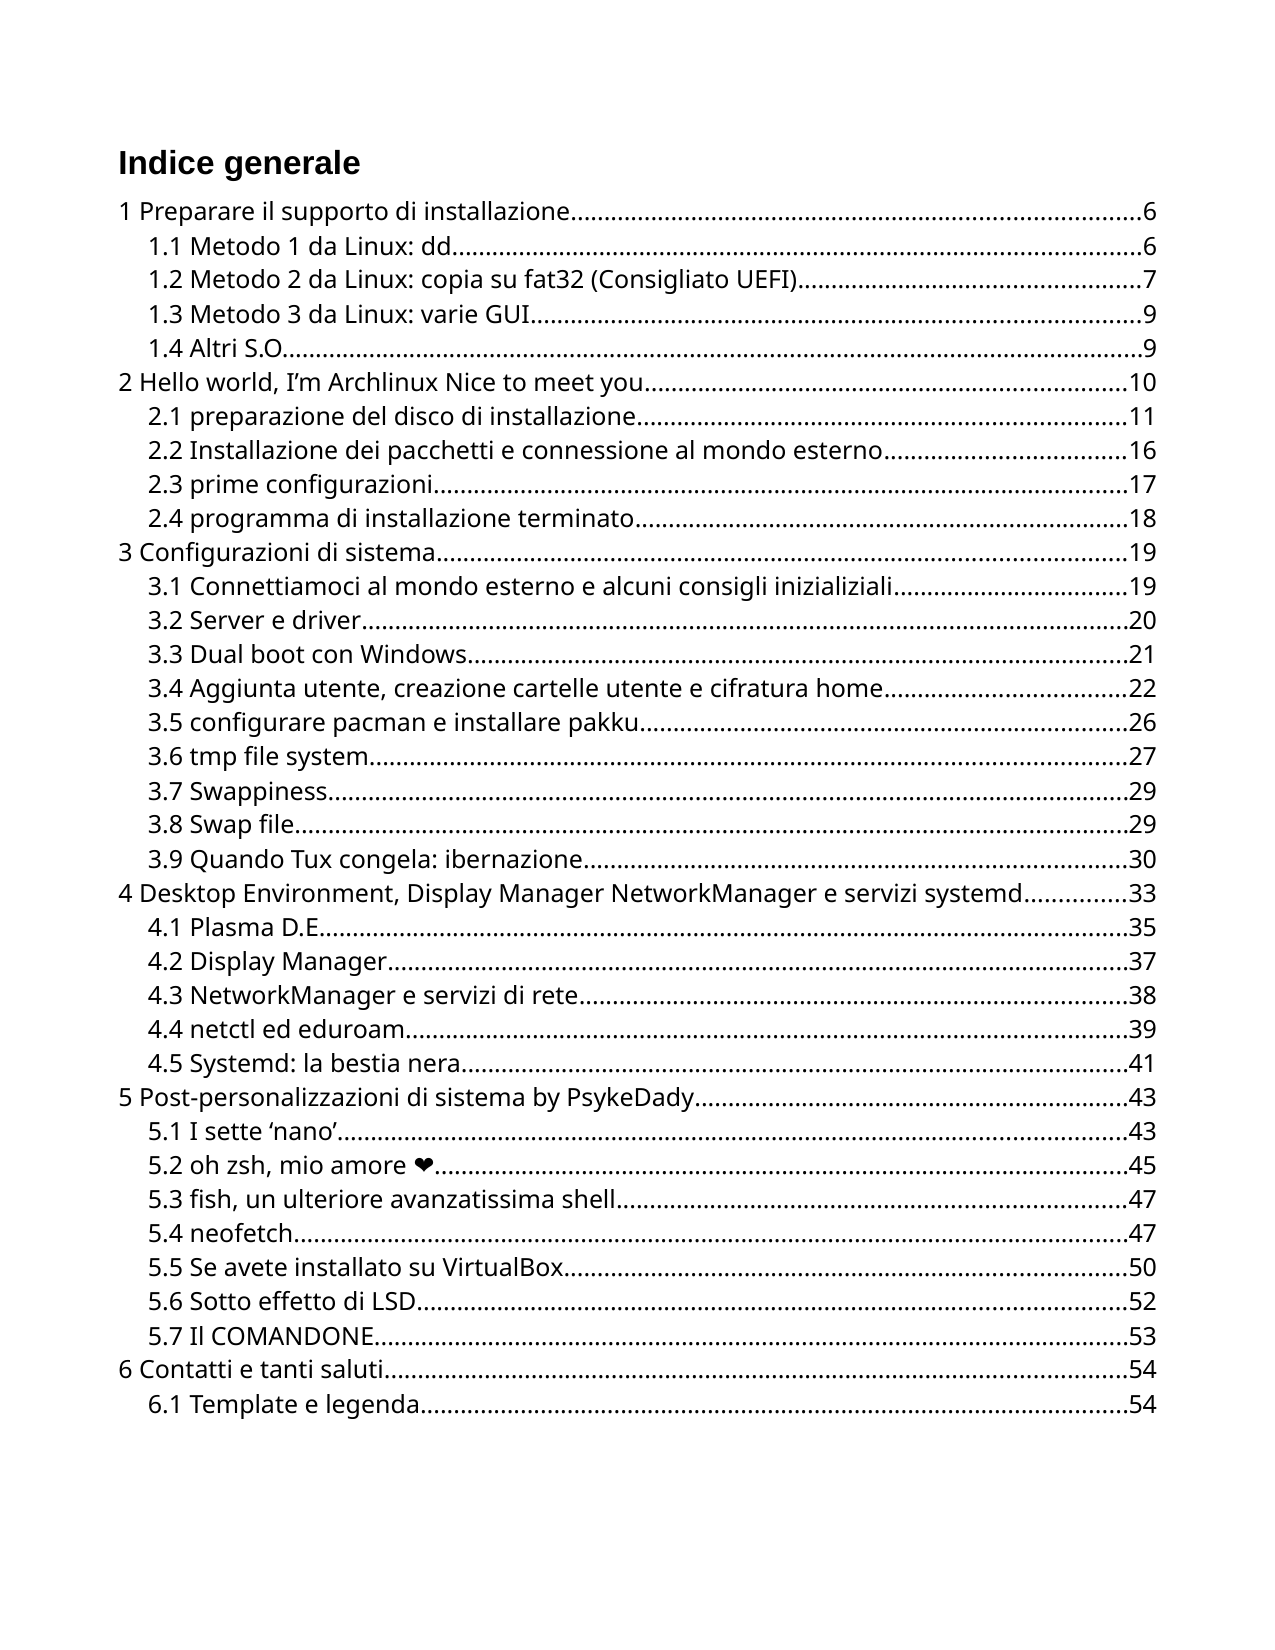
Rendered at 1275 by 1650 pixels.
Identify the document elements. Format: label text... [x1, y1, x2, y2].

text 4.4 netctl ed eduroam 39 [148, 1012, 1157, 1046]
text 5.3 fish, un ulteriore avanzatissima shell 47 [148, 1182, 1157, 1216]
text 3.6 tmp file system 27 [148, 739, 1157, 773]
text 1.3 Metodo 3 da Linux: varie GUI 9 [148, 296, 1157, 330]
text 3.2 Server e driver 20 [148, 603, 1157, 637]
text 3.1 Connettiamoci al mondo esterno e alcuni consigli inizializiali 19 [148, 569, 1157, 603]
text 1.1 Metodo 1 da Linux: dd 6 [148, 228, 1157, 262]
text 5.4 neofetch 47 [148, 1216, 1157, 1250]
text 1.2 Metodo 2 da Linux: copia su fat32 (Consigliato UEFI) 7 [148, 262, 1157, 296]
text 6.1 Template e legenda 54 [148, 1386, 1157, 1420]
text 4.1 Plasma D.E. 35 [148, 909, 1157, 943]
text 3.9 Quando Tux congela: ibernazione 30 [148, 841, 1157, 875]
text 2.3 prime configurazioni 17 [148, 467, 1157, 501]
text 3.8 Swap file 29 [148, 807, 1157, 841]
subtitle Indice generale [118, 143, 1157, 182]
text 1 Preparare il supporto di installazione 6 [118, 194, 1157, 228]
text 2.1 preparazione del disco di installazione 11 [148, 398, 1157, 432]
text 5.7 Il COMANDONE 53 [148, 1318, 1157, 1352]
text 3.4 Aggiunta utente, creazione cartelle utente e cifratura home 22 [148, 671, 1157, 705]
text 5.2 oh zsh, mio amore ❤️ 45 [148, 1148, 1157, 1182]
text 5 Post-personalizzazioni di sistema by PsykeDady 43 [118, 1080, 1157, 1114]
text 5.6 Sotto effetto di LSD 52 [148, 1284, 1157, 1318]
text 2.4 programma di installazione terminato 18 [148, 501, 1157, 535]
text 4.5 Systemd: la bestia nera 41 [148, 1046, 1157, 1080]
text 4.3 NetworkManager e servizi di rete 38 [148, 977, 1157, 1012]
text 3.5 configurare pacman e installare pakku 26 [148, 705, 1157, 739]
text 5.1 I sette ‘nano’ 43 [148, 1114, 1157, 1148]
text 6 Contatti e tanti saluti 54 [118, 1352, 1157, 1386]
text 2.2 Installazione dei pacchetti e connessione al mondo esterno 16 [148, 432, 1157, 467]
text 1.4 Altri S.O. 9 [148, 330, 1157, 364]
text 4.2 Display Manager 37 [148, 943, 1157, 977]
text 3.7 Swappiness 29 [148, 773, 1157, 807]
text 3.3 Dual boot con Windows 21 [148, 637, 1157, 671]
text 4 Desktop Environment, Display Manager NetworkManager e servizi systemd 33 [118, 875, 1157, 909]
text 2 Hello world, I’m Archlinux Nice to meet you 10 [118, 364, 1157, 398]
text 3 Configurazioni di sistema 19 [118, 535, 1157, 569]
text 5.5 Se avete installato su VirtualBox 50 [148, 1250, 1157, 1284]
